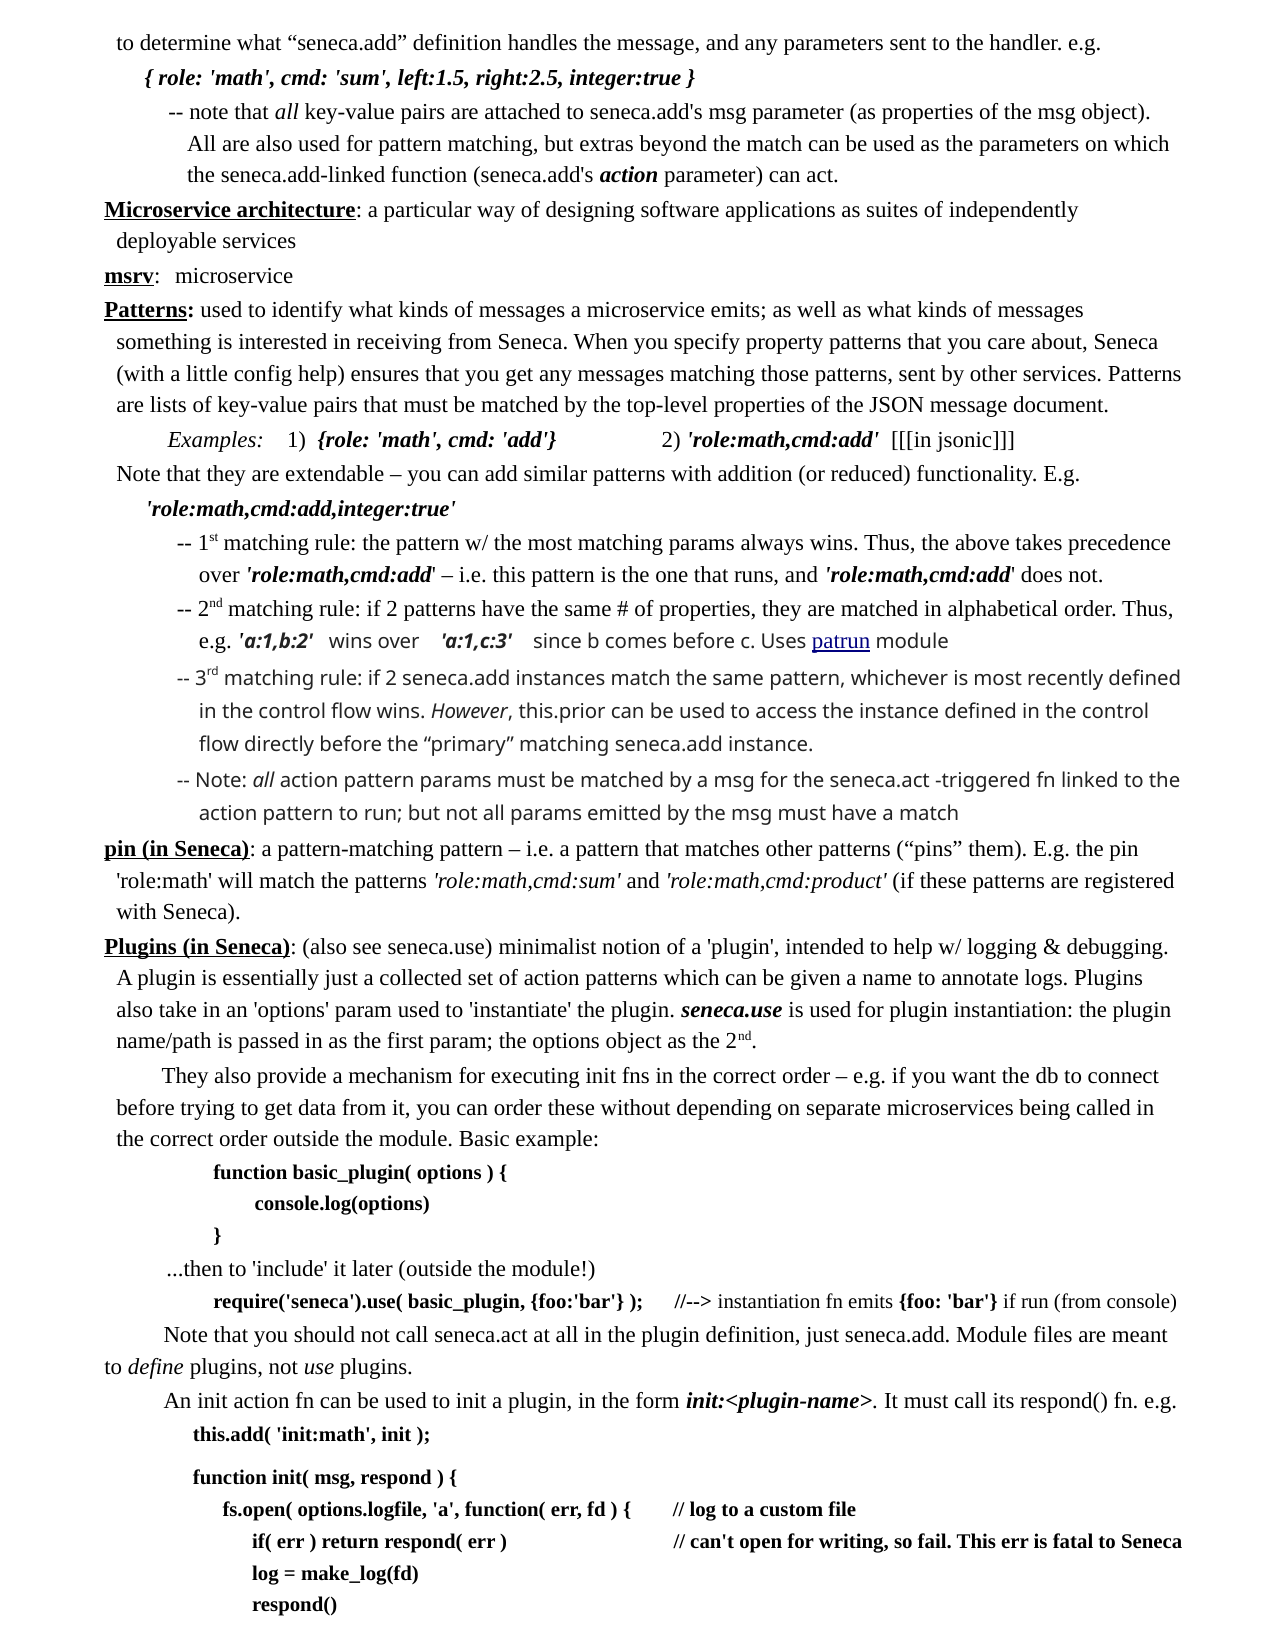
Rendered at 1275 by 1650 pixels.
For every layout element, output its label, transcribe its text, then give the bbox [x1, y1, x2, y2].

text fs.open( options.logfile, 'a', function( err, fd ) { // log to a custom file [104, 1497, 1183, 1521]
text -- 1st matching rule: the pattern w/ the most matching params always wins. Thus, the above takes precedence over 'role:math,cmd:add' – i.e. this pattern is the one that runs, and 'role:math,cmd:add' does not. [104, 529, 1183, 587]
text An init action fn can be used to init a plugin, in the form init:<plugin-name>. It must call its respond() fn. e.g. [104, 1387, 1183, 1413]
text respond() [104, 1592, 1183, 1616]
text -- note that all key-value pairs are attached to seneca.add's msg parameter (as properties of the msg object). All are also used for pattern matching, but extras beyond the match can be used as the parameters on which the seneca.add-linked function (seneca.add's action parameter) can act. [134, 98, 1183, 188]
text Examples: 1) {role: 'math', cmd: 'add'} 2) 'role:math,cmd:add' [[[in jsonic]]] [104, 426, 1183, 452]
text } [166, 1223, 1183, 1247]
text Patterns: used to identify what kinds of messages a microservice emits; as well as what kinds of messages something is interested in receiving from Seneca. When you specify property patterns that you care about, Seneca (with a little config help) ensures that you get any messages matching those patterns, sent by other services. Patterns are lists of key-value pairs that must be matched by the top-level properties of the JSON message document. [104, 297, 1183, 418]
text -- Note: all action pattern params must be matched by a msg for the seneca.act -triggered fn linked to the action pattern to run; but not all params emitted by the msg must have a match [104, 766, 1183, 827]
text if( err ) return respond( err ) // can't open for writing, so fail. This err is fatal to Seneca [104, 1529, 1183, 1553]
text function init( msg, respond ) { [104, 1465, 1183, 1489]
text log = make_log(fd) [104, 1560, 1183, 1584]
text this.add( 'init:math', init ); [104, 1422, 1183, 1446]
text ...then to 'include' it later (outside the module!) [166, 1255, 1183, 1281]
text msrv: microservice [104, 262, 1183, 288]
text Note that you should not call seneca.act at all in the plugin definition, just seneca.add. Module files are meant to define plugins, not use plugins. [104, 1321, 1183, 1379]
text console.log(options) [166, 1191, 1183, 1215]
text They also provide a mechanism for executing init fns in the correct order – e.g. if you want the db to connect before trying to get data from it, you can order these without depending on separate microservices being called in the correct order outside the module. Basic example: [104, 1062, 1183, 1151]
text function basic_plugin( options ) { [166, 1159, 1183, 1184]
text require('seneca').use( basic_plugin, {foo:'bar'} ); //--> instantiation fn emits {foo: 'bar'} if run (from console) [166, 1289, 1183, 1313]
text Plugins (in Seneca): (also see seneca.use) minimalist notion of a 'plugin', intended to help w/ logging & debugging. A plugin is essentially just a collected set of action patterns which can be given a name to annotate logs. Plugins also take in an 'options' param used to 'instantiate' the plugin. seneca.use is used for plugin instantiation: the plugin name/path is passed in as the first param; the options object as the 2nd. [104, 933, 1183, 1054]
text to determine what “seneca.add” definition handles the message, and any parameters sent to the handler. e.g. [104, 29, 1183, 56]
text -- 3rd matching rule: if 2 seneca.add instances match the same pattern, whichever is most recently defined in the control flow wins. However, this.prior can be used to access the instance defined in the control flow directly before the “primary” matching seneca.add instance. [104, 663, 1183, 757]
text pin (in Seneca): a pattern-matching pattern – i.e. a pattern that matches other patterns (“pins” them). E.g. the pin 'role:math' will match the patterns 'role:math,cmd:sum' and 'role:math,cmd:product' (if these patterns are registered with Seneca). [104, 835, 1183, 925]
text Microservice architecture: a particular way of designing software applications as suites of independently deployable services [104, 196, 1183, 254]
text 'role:math,cmd:add,integer:true' [116, 495, 1183, 521]
text -- 2nd matching rule: if 2 patterns have the same # of properties, they are matched in alphabetical order. Thus, e.g. 'a:1,b:2' wins over 'a:1,c:3' since b comes before c. Uses patrun module [104, 595, 1183, 655]
text Note that they are extendable – you can add similar patterns with addition (or reduced) functionality. E.g. [116, 460, 1183, 487]
text { role: 'math', cmd: 'sum', left:1.5, right:2.5, integer:true } [104, 64, 1183, 90]
